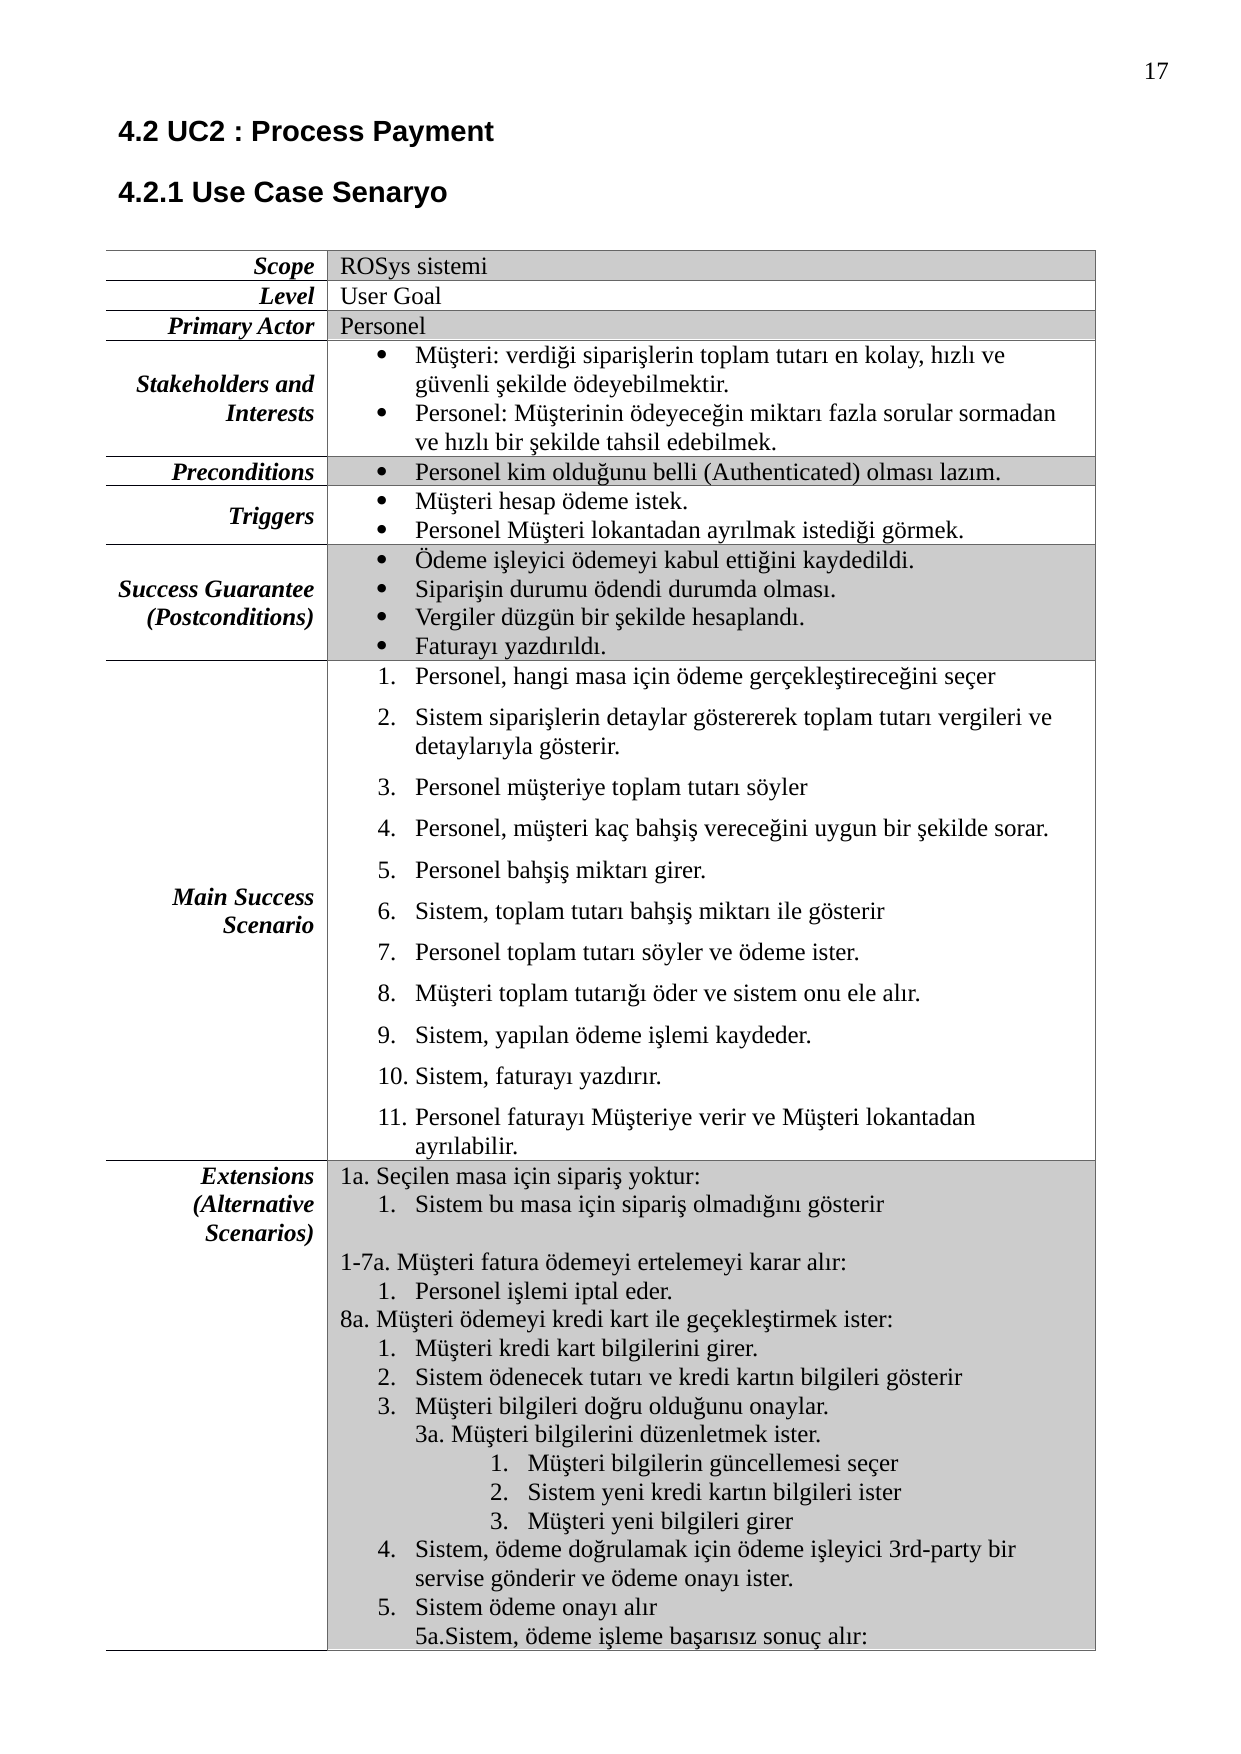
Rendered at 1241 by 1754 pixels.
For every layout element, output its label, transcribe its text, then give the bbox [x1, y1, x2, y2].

table_header [106, 221, 1096, 250]
table_cell Success Guarantee (Postconditions) [106, 545, 327, 660]
table_cell Scope [106, 251, 327, 280]
table_cell Ödeme işleyici ödemeyi kabul ettiğini kaydedildi. Siparişin durumu ödendi durumda olması. Vergiler düzgün bir şekilde hesaplandı. Faturayı yazdırıldı. [328, 545, 1095, 660]
table_cell ROSys sistemi [328, 251, 1095, 280]
table_cell Stakeholders and Interests [106, 341, 327, 456]
table_cell User Goal [328, 281, 1095, 310]
subtitle 4.2 UC2 : Process Payment [118, 114, 1168, 148]
table_cell Extensions (Alternative Scenarios) [106, 1161, 327, 1649]
table_cell Level [106, 281, 327, 310]
table_cell Primary Actor [106, 311, 327, 339]
table_cell Müşteri hesap ödeme istek. Personel Müşteri lokantadan ayrılmak istediği görmek. [328, 486, 1095, 544]
subtitle 4.2.1 Use Case Senaryo [118, 175, 1168, 209]
table_cell 1a. Seçilen masa için sipariş yoktur: Sistem bu masa için sipariş olmadığını gösterir 1-7a. Müşteri fatura ödemeyi ertelemeyi karar alır: Personel işlemi iptal eder. 8a. Müşteri ödemeyi kredi kart ile geçekleştirmek ister: Müşteri kredi kart bilgilerini girer. Sistem ödenecek tutarı ve kredi kartın bilgileri gösterir Müşteri bilgileri doğru olduğunu onaylar. 3a. Müşteri bilgilerini düzenletmek ister. Müşteri bilgilerin güncellemesi seçer Sistem yeni kredi kartın bilgileri ister Müşteri yeni bilgileri girer Sistem, ödeme doğrulamak için ödeme işleyici 3rd-party bir servise gönderir ve ödeme onayı ister. Sistem ödeme onayı alır 5a.Sistem, ödeme işleme başarısız sonuç alır: Sistem, Personele işlem başarısız olduğunu gösterir. Personel müşteriyi yeniden hangi ödeme şekli ile ödemeyi gerçekleştirmek ister 5b.Sistem çok üzün süre cevap almadan başarısız oldu (Timeout): Sistem, işlem (Timeout) olduğunu gösterir. Personel, işlemi yeniden başlar, veya müşteriyi farklı ödeme şekli ile ödetebilir. Sistem, Personele ödeme onayı gösterir. Sistem, kredi kartın ödeme imzası alınması gerekiyor gösterir. Personel, Müşterinin kredi kart ödeme imzasını alır. Personel, kredi kart ödemenin imzasını alındı sisteme girer. Sistem, Ana başarı senaryosunda 9. Adımdan itibaren devam eder. 8b. Müşteri ödemeyi nakit ile gerçekleştirmek ister: Müşteri toplam tutarı kadar veya fazla öder Personel, kalan para miktarı varsa müşteriye geri verir Sistem, Ana başarı senaryosunda 9. Adımdan itibaren devam eder [328, 1161, 1095, 1649]
table_cell Müşteri: verdiği siparişlerin toplam tutarı en kolay, hızlı ve güvenli şekilde ödeyebilmektir. Personel: Müşterinin ödeyeceğin miktarı fazla sorular sormadan ve hızlı bir şekilde tahsil edebilmek. [328, 341, 1095, 456]
table_cell Personel kim olduğunu belli (Authenticated) olması lazım. [328, 457, 1095, 485]
table_cell Triggers [106, 486, 327, 544]
table_cell Personel [328, 311, 1095, 339]
table_cell Personel, hangi masa için ödeme gerçekleştireceğini seçer Sistem siparişlerin detaylar göstererek toplam tutarı vergileri ve detaylarıyla gösterir. Personel müşteriye toplam tutarı söyler Personel, müşteri kaç bahşiş vereceğini uygun bir şekilde sorar. Personel bahşiş miktarı girer. Sistem, toplam tutarı bahşiş miktarı ile gösterir Personel toplam tutarı söyler ve ödeme ister. Müşteri toplam tutarığı öder ve sistem onu ele alır. Sistem, yapılan ödeme işlemi kaydeder. Sistem, faturayı yazdırır. Personel faturayı Müşteriye verir ve Müşteri lokantadan ayrılabilir. [328, 661, 1095, 1160]
table_cell Preconditions [106, 457, 327, 485]
table_cell Main Success Scenario [106, 661, 327, 1160]
